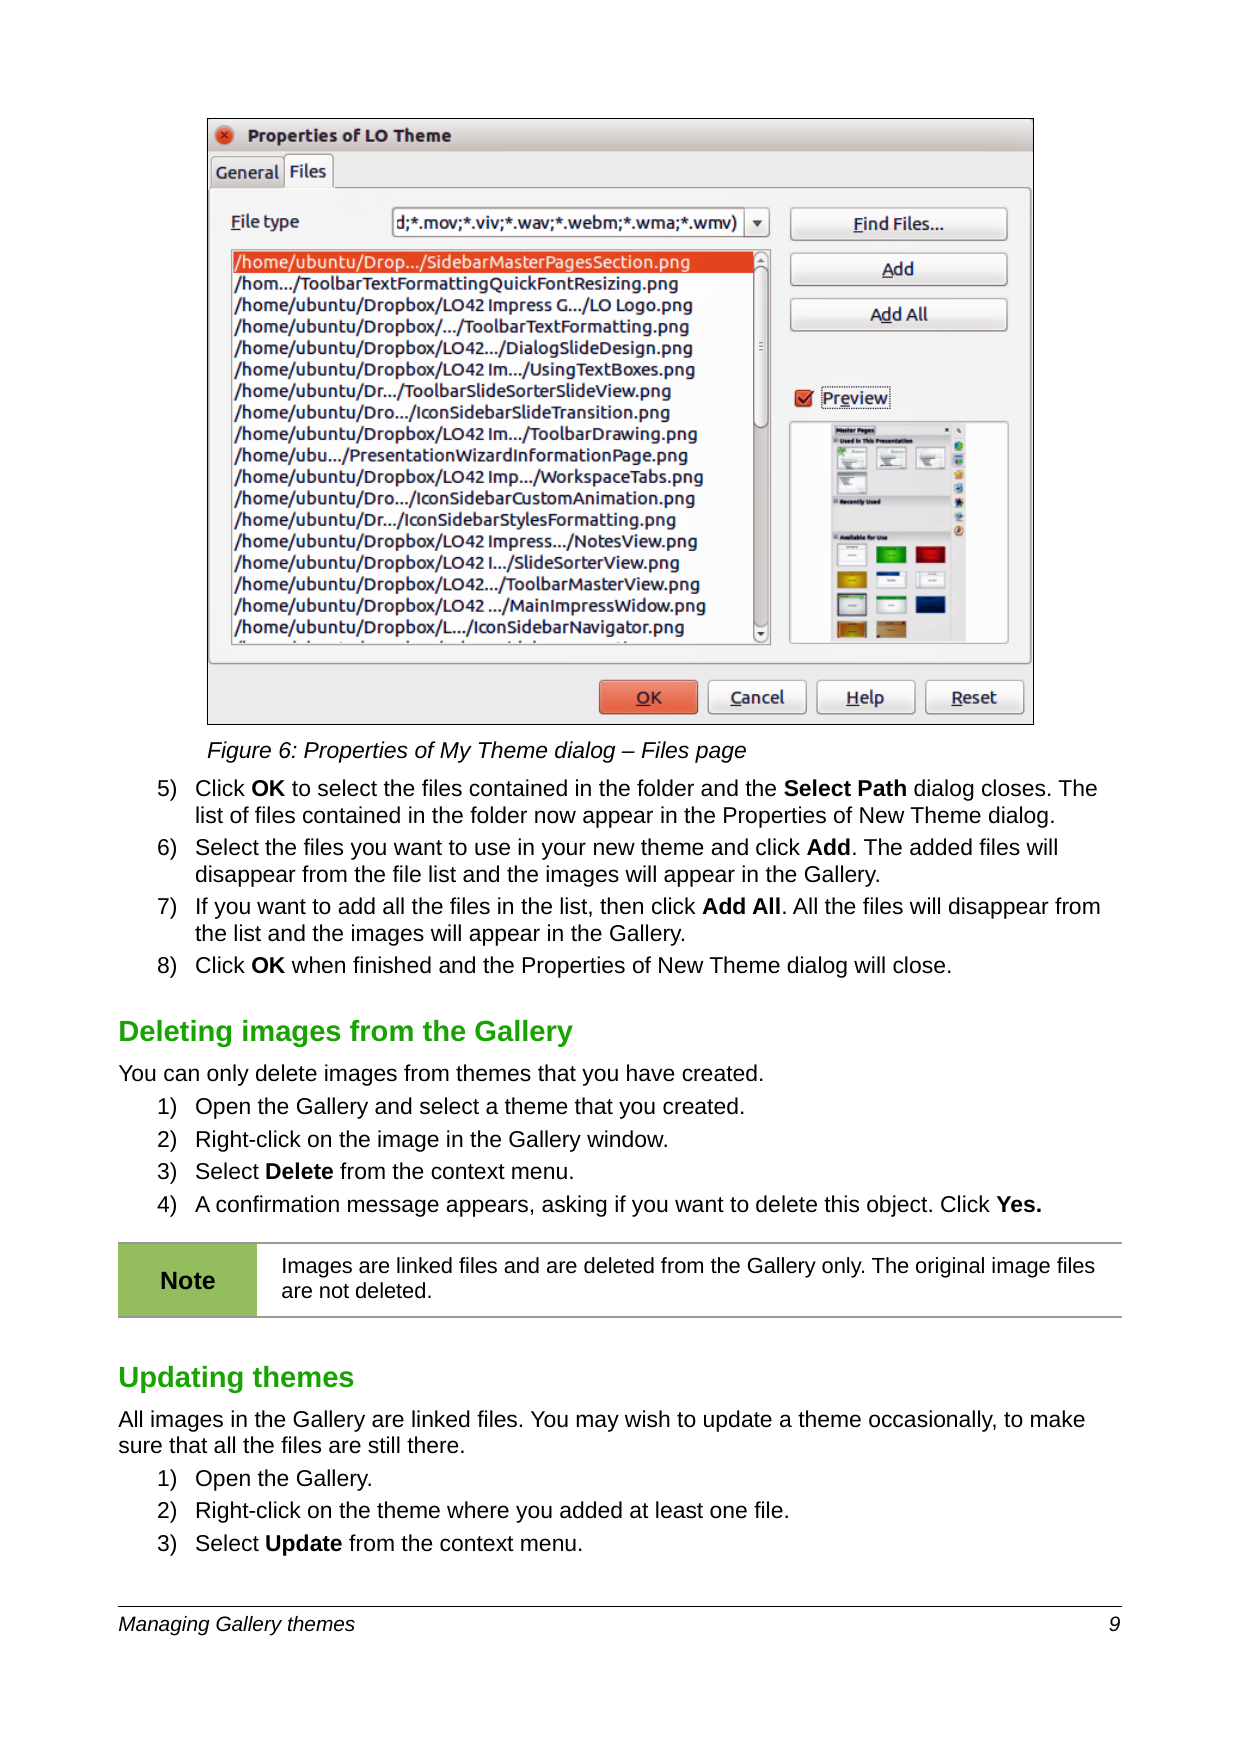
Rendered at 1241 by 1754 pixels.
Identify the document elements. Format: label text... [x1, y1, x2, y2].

list If you want to add all the files in the list, then click Add All. All the files will disappear from the list and the images will appear in the Gallery. [177, 893, 1122, 946]
list Open the Gallery. [177, 1465, 1122, 1491]
subtitle Updating themes [118, 1359, 1122, 1393]
list Open the Gallery and select a theme that you created. [177, 1093, 1122, 1119]
list Click OK when finished and the Properties of New Theme dialog will close. [177, 952, 1122, 979]
table_header Note [118, 1244, 257, 1316]
list Select the files you want to use in your new theme and click Add. The added files will disappear from the file list and the images will appear in the Gallery. [177, 834, 1122, 887]
table_header Images are linked files and are deleted from the Gallery only. The original image files are not deleted. [258, 1244, 1122, 1316]
list Right-click on the theme where you added at least one file. [177, 1497, 1122, 1524]
list Right-click on the image in the Gallery window. [177, 1126, 1122, 1152]
text Figure 6: Properties of My Theme dialog – Files page [207, 737, 1033, 763]
list Select Update from the context menu. [177, 1530, 1122, 1556]
list Select Delete from the context menu. [177, 1158, 1122, 1184]
list A confirmation message appears, asking if you want to delete this object. Click Yes. [177, 1191, 1122, 1217]
list You can only delete images from themes that you have created. [118, 1060, 1122, 1086]
list All images in the Gallery are linked files. You may wish to update a theme occasionally, to make sure that all the files are still there. [118, 1406, 1122, 1458]
list Click OK to select the files contained in the folder and the Select Path dialog closes. The list of files contained in the folder now appear in the Properties of New Theme dialog. [177, 775, 1122, 828]
picture [208, 119, 1033, 724]
subtitle Deleting images from the Gallery [118, 1014, 1122, 1048]
